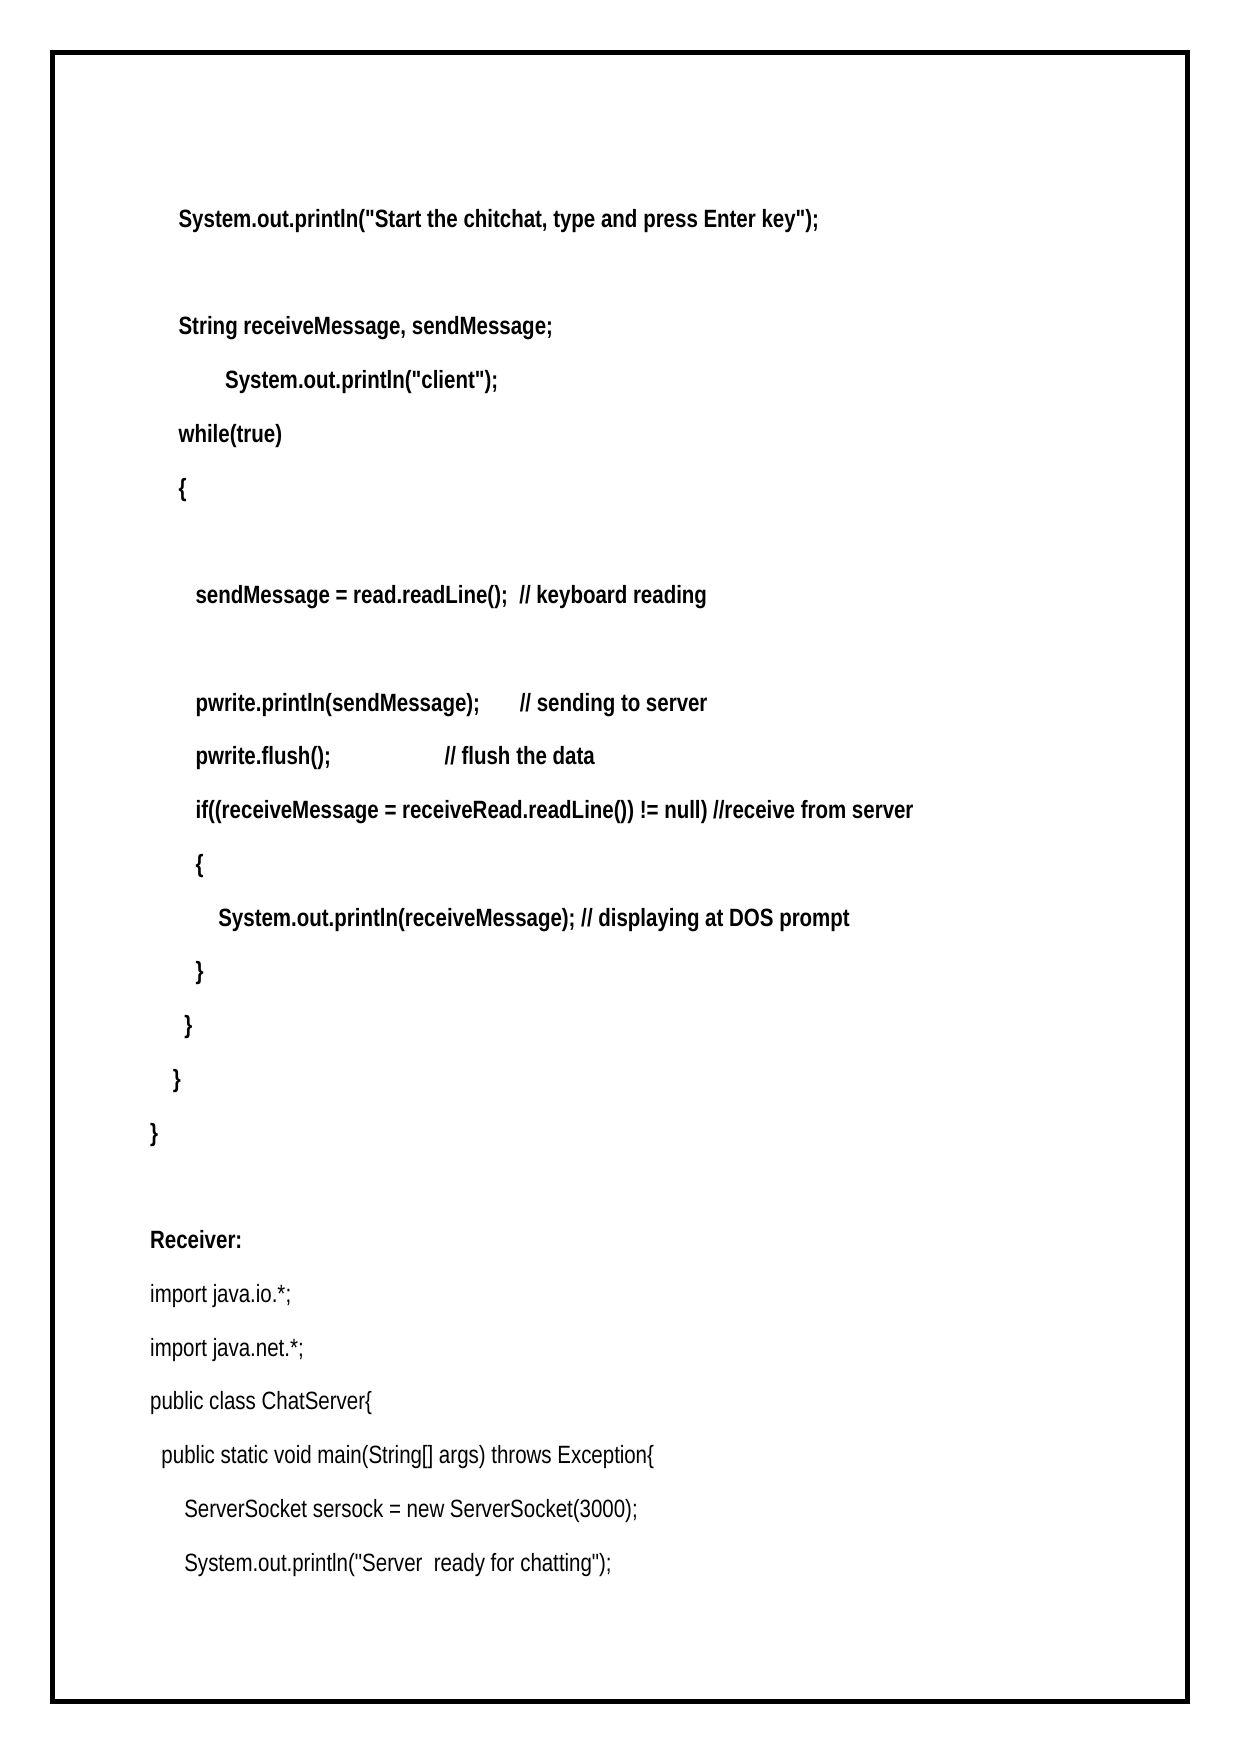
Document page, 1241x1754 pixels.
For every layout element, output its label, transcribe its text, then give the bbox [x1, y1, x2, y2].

text System.out.println(receiveMessage); // displaying at DOS prompt [150, 902, 1090, 931]
text public class ChatServer{ [150, 1386, 1090, 1415]
text public static void main(String[] args) throws Exception{ [150, 1440, 1090, 1469]
text pwrite.flush(); // flush the data [150, 741, 1090, 770]
text sendMessage = read.readLine(); // keyboard reading [150, 580, 1090, 609]
text } [150, 1064, 1090, 1092]
text import java.io.*; [150, 1279, 1090, 1307]
text pwrite.println(sendMessage); // sending to server [150, 687, 1090, 716]
text System.out.println("Start the chitchat, type and press Enter key"); [150, 204, 1090, 232]
text while(true) [150, 419, 1090, 447]
text { [150, 849, 1090, 877]
text Receiver: [150, 1225, 1090, 1254]
text if((receiveMessage = receiveRead.readLine()) != null) //receive from server [150, 795, 1090, 824]
text { [150, 472, 1090, 501]
text import java.net.*; [150, 1332, 1090, 1361]
text System.out.println("client"); [150, 365, 1090, 394]
text System.out.println("Server ready for chatting"); [150, 1547, 1090, 1576]
text } [150, 1010, 1090, 1039]
text } [150, 1117, 1090, 1146]
text } [150, 956, 1090, 985]
text String receiveMessage, sendMessage; [150, 311, 1090, 340]
text ServerSocket sersock = new ServerSocket(3000); [150, 1494, 1090, 1522]
